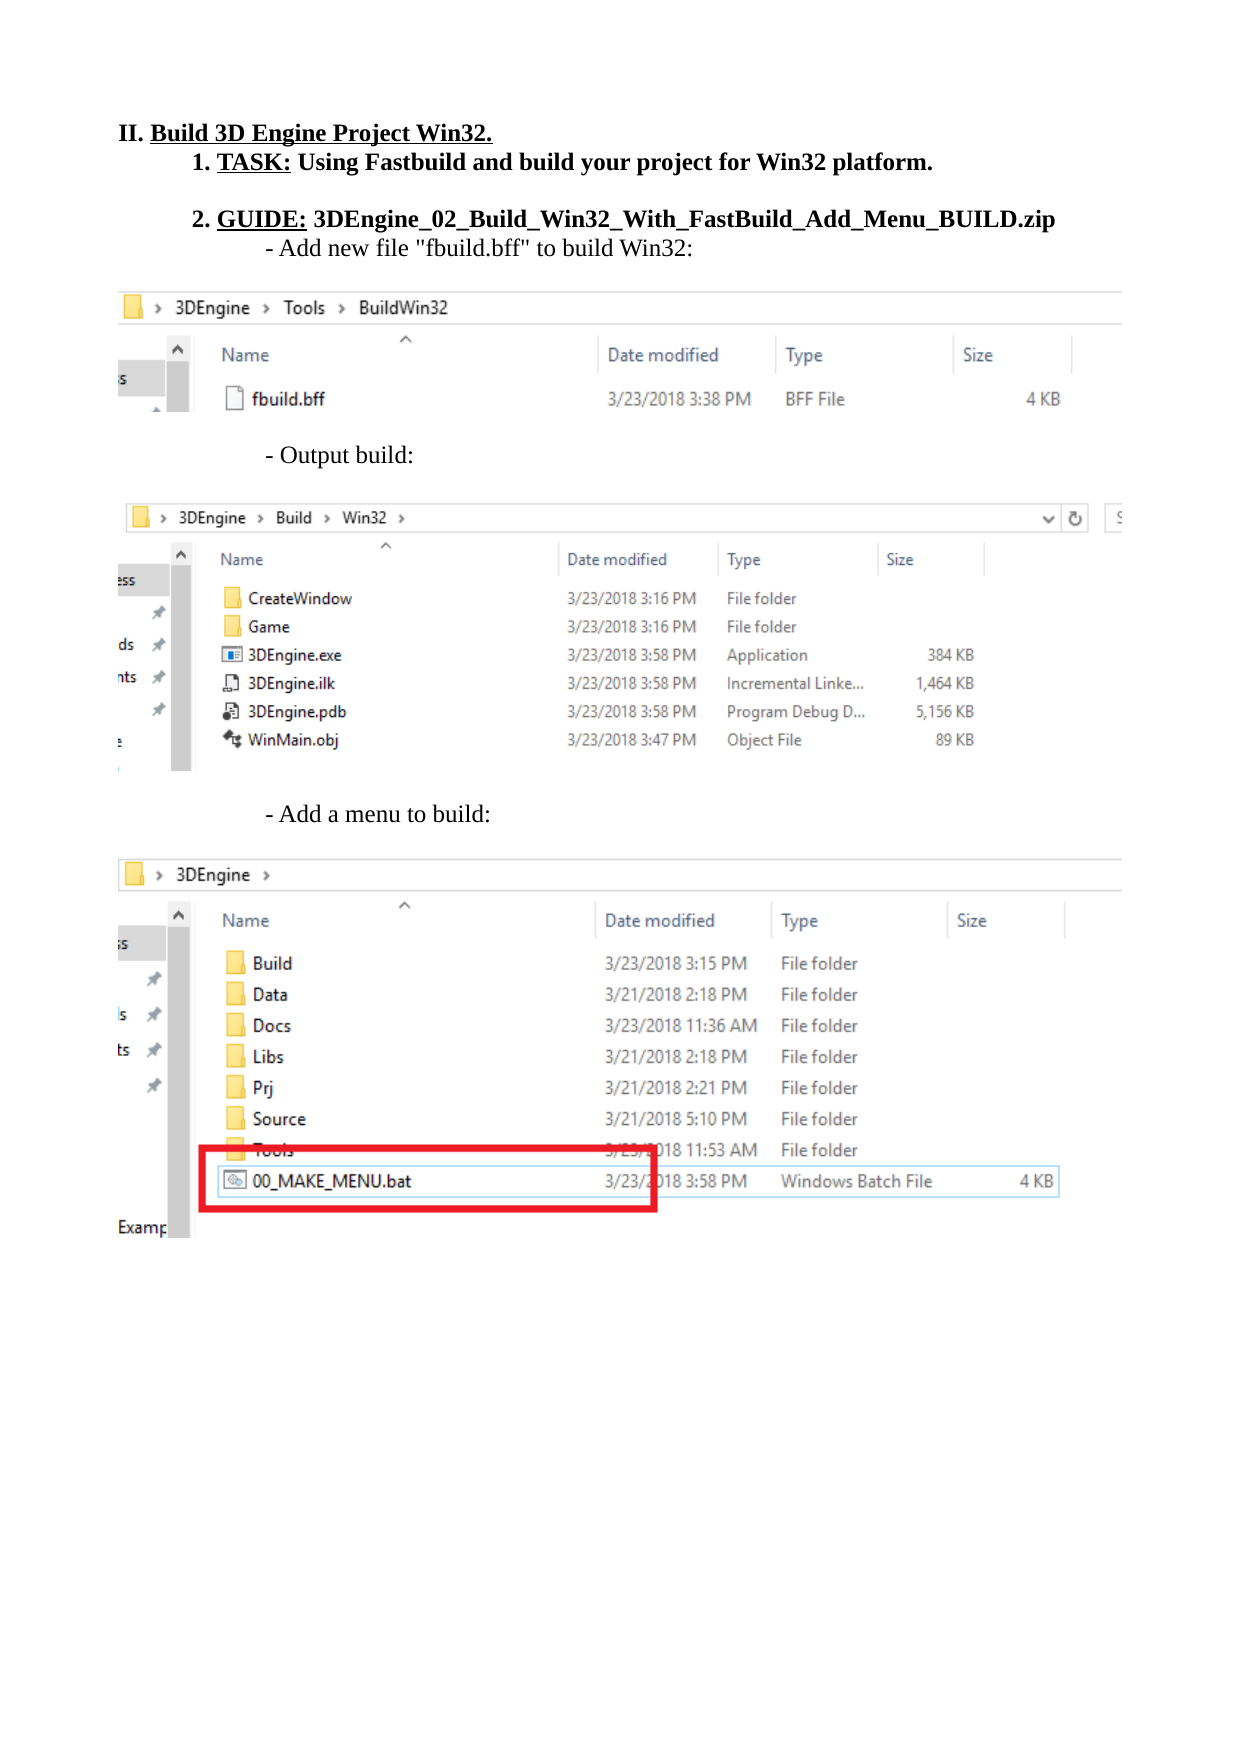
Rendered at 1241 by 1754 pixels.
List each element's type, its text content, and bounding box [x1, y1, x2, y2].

text - Add new file "fbuild.bff" to build Win32: [118, 233, 1122, 262]
text 1. TASK: Using Fastbuild and build your project for Win32 platform. [118, 147, 1122, 176]
text - Add a menu to build: [118, 799, 1122, 828]
text II. Build 3D Engine Project Win32. [118, 118, 1122, 147]
text 2. GUIDE: 3DEngine_02_Build_Win32_With_FastBuild_Add_Menu_BUILD.zip [118, 204, 1122, 233]
text - Output build: [118, 441, 1122, 469]
